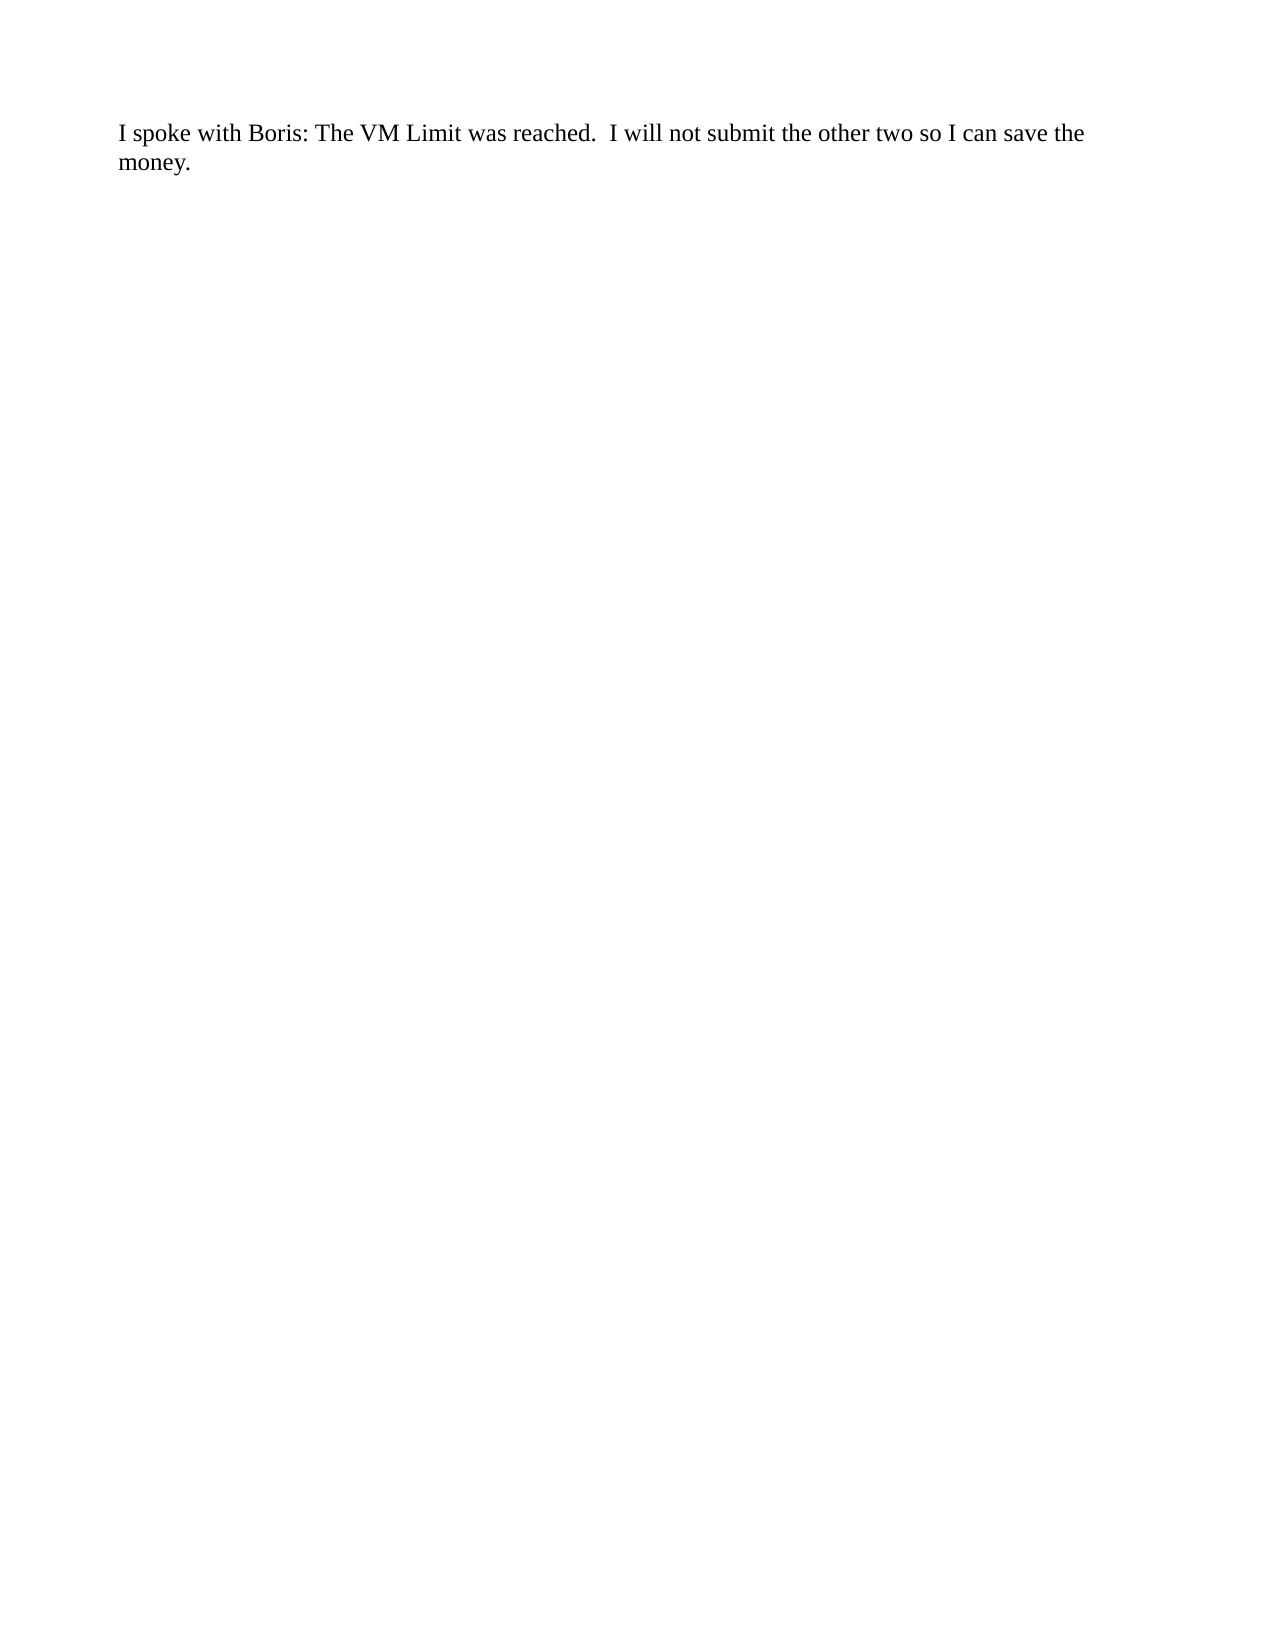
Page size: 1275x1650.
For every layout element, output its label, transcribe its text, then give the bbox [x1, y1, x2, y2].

text I spoke with Boris: The VM Limit was reached. I will not submit the other two so I can save the money. [118, 118, 1157, 176]
